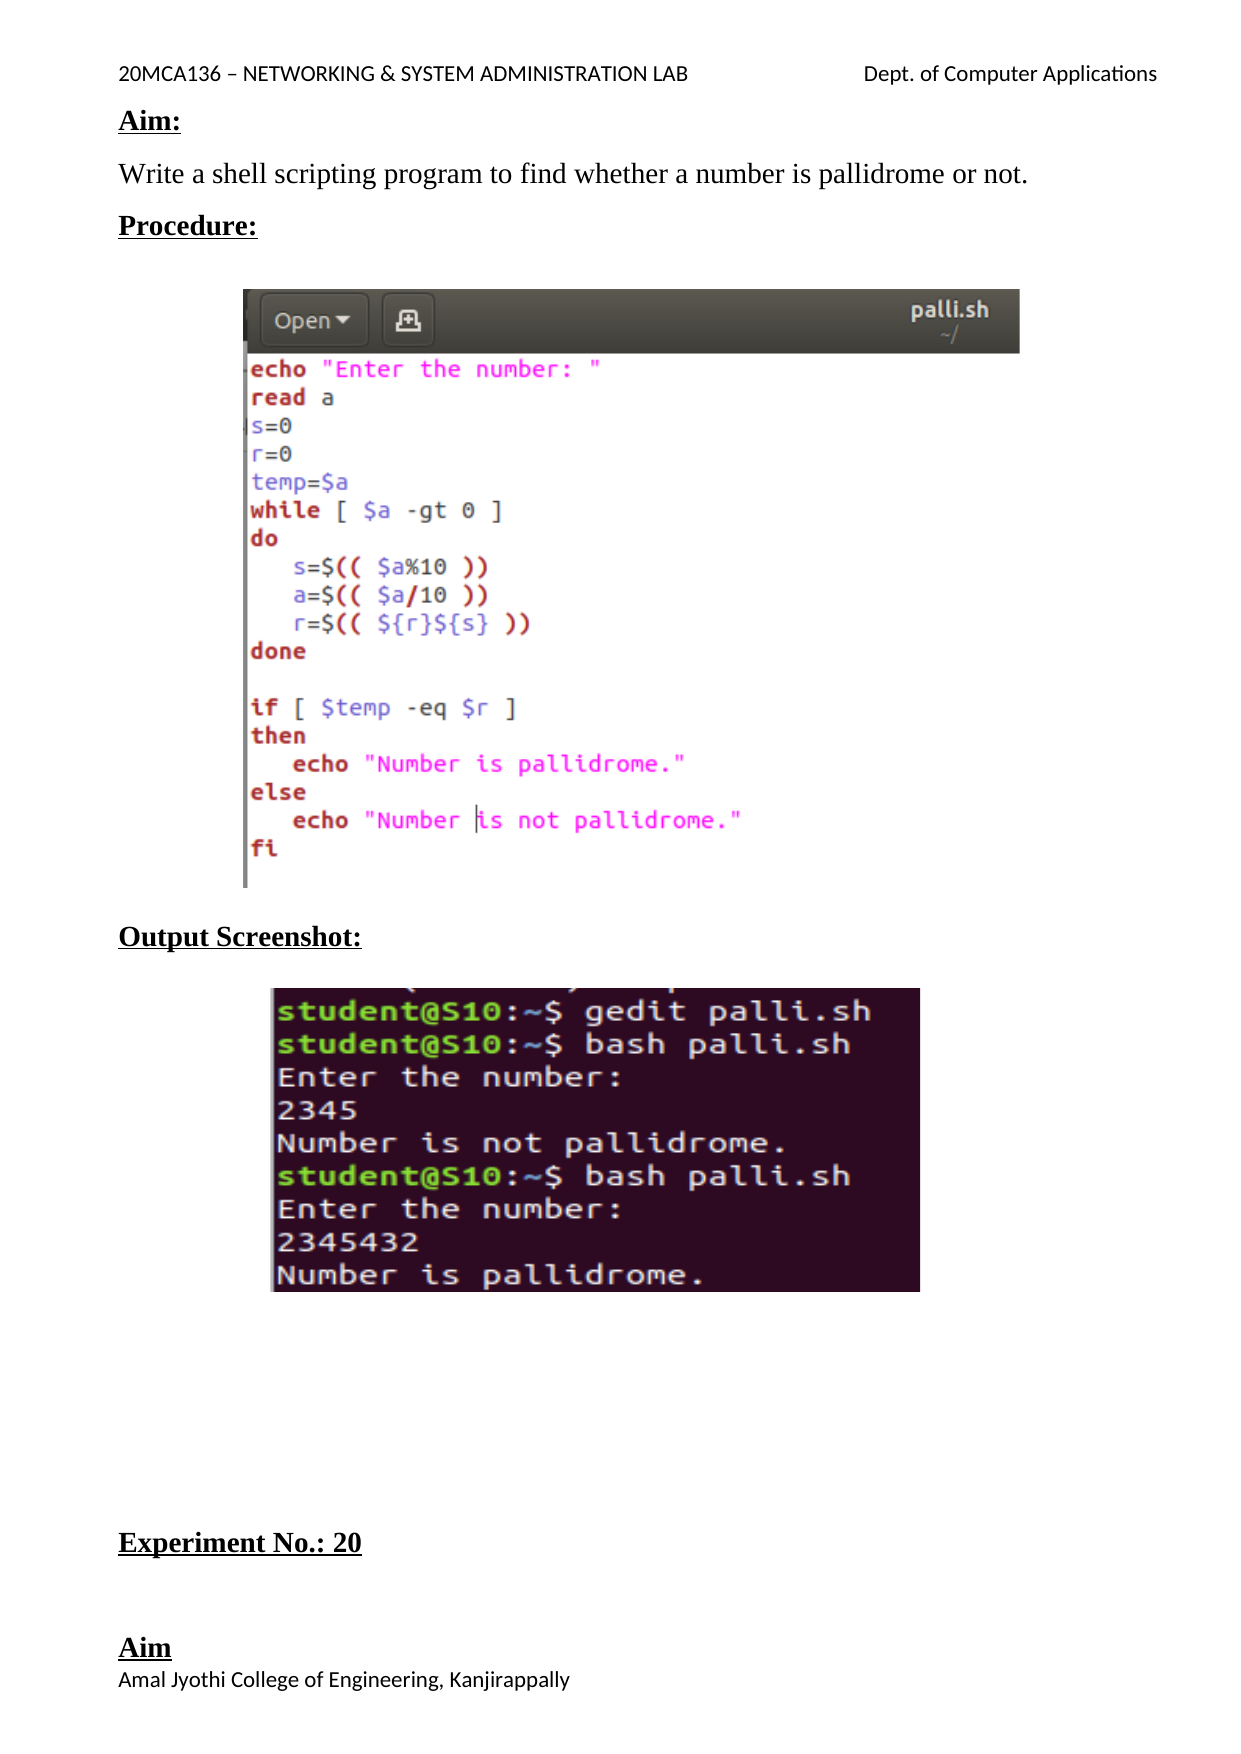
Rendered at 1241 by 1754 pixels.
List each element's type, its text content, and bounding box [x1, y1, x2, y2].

text Aim [118, 1630, 1167, 1663]
text Procedure: [118, 208, 1167, 242]
text Experiment No.: 20 [118, 1525, 1167, 1558]
text Write a shell scripting program to find whether a number is pallidrome or not. [118, 156, 1167, 189]
text Output Screenshot: [118, 919, 1167, 952]
text Aim: [118, 103, 1167, 137]
